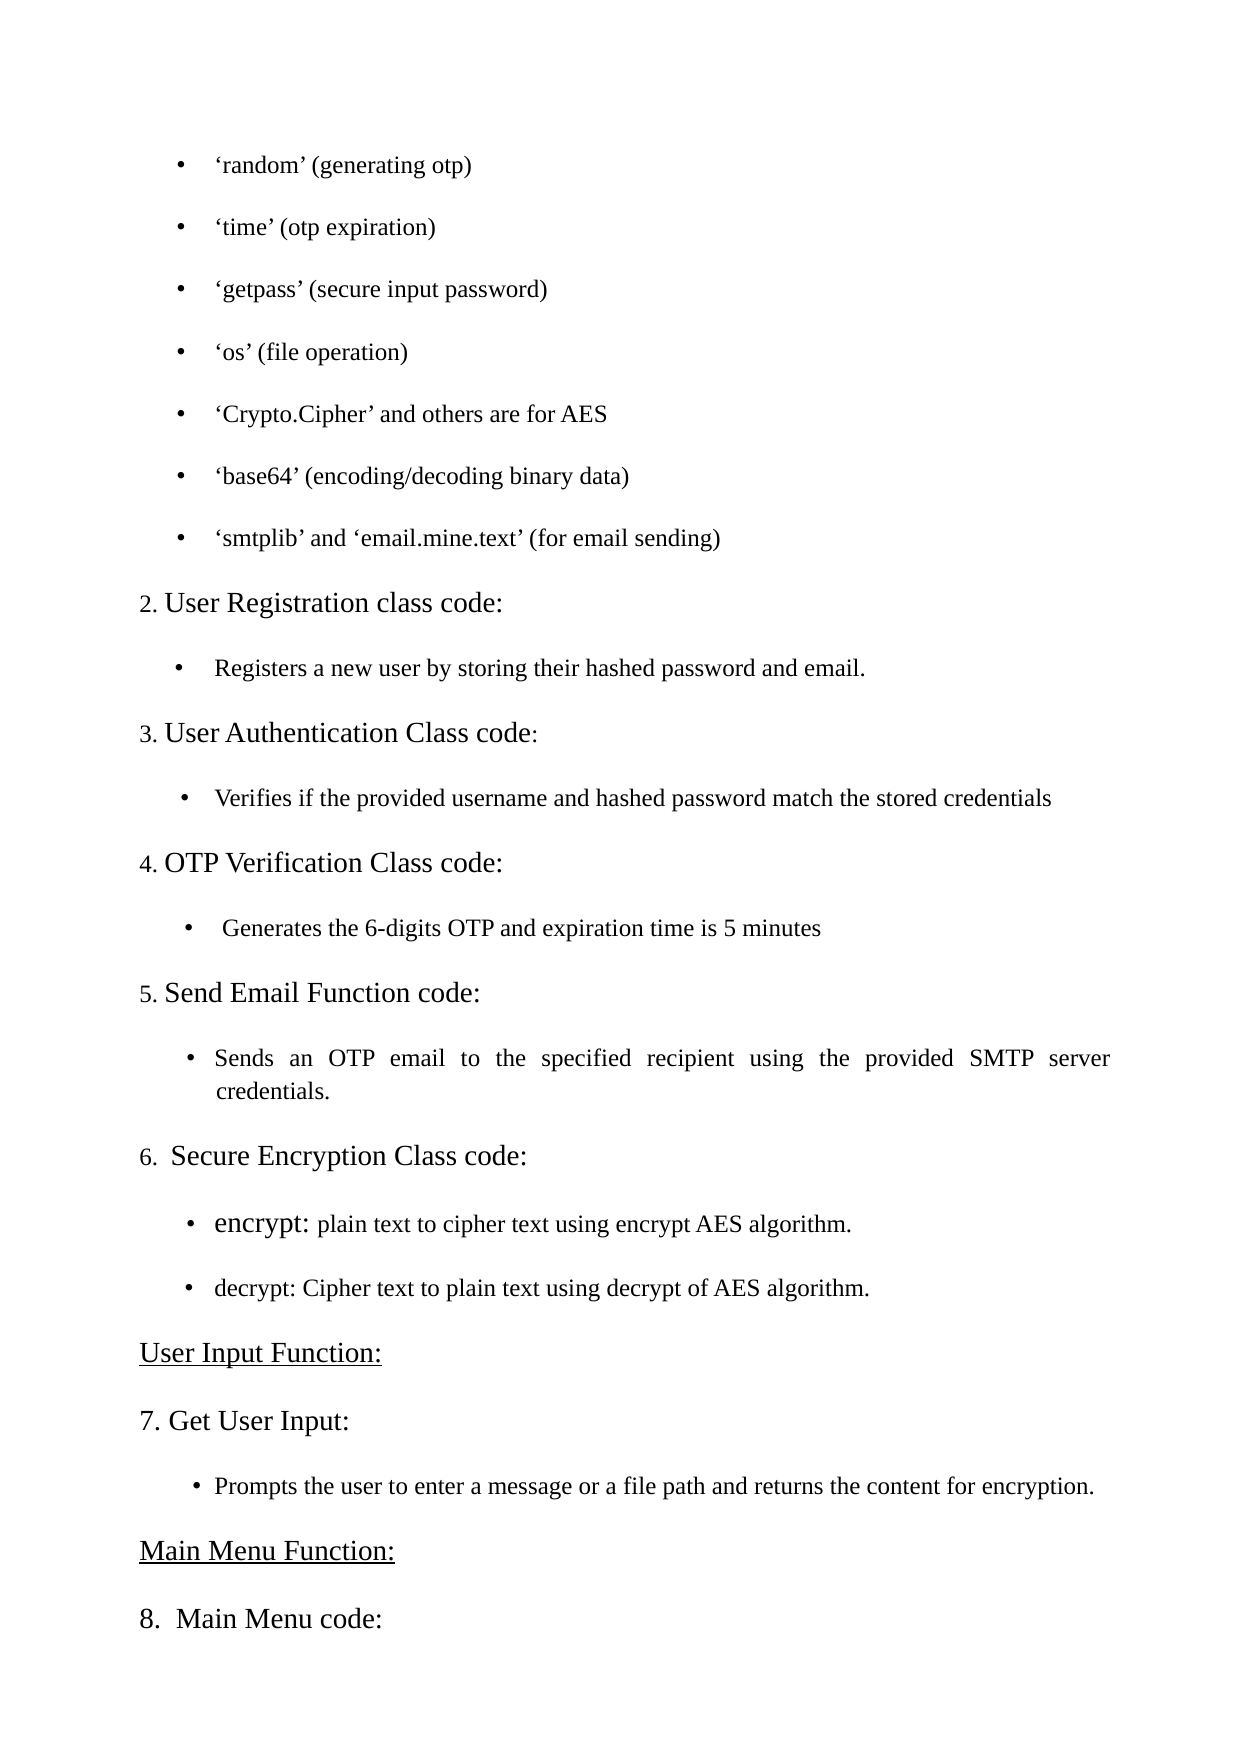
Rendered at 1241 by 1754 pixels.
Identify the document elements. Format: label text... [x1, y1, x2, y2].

subtitle ‘smtplib’ and ‘email.mine.text’ (for email sending) [177, 523, 1111, 552]
subtitle Verifies if the provided username and hashed password match the stored credentials [180, 783, 1058, 812]
subtitle 8. Main Menu code: [139, 1601, 1058, 1634]
subtitle 7. Get User Input: [139, 1403, 1111, 1437]
subtitle 2. User Registration class code: [139, 585, 1059, 619]
subtitle encrypt: plain text to cipher text using encrypt AES algorithm. [186, 1206, 1058, 1239]
list decrypt: Cipher text to plain text using decrypt of AES algorithm. [184, 1273, 1059, 1302]
subtitle Generates the 6-digits OTP and expiration time is 5 minutes [184, 913, 1111, 942]
subtitle 5. Send Email Function code: [139, 975, 1058, 1008]
subtitle ‘os’ (file operation) [177, 337, 1111, 365]
subtitle ‘getpass’ (secure input password) [177, 274, 1111, 303]
subtitle Registers a new user by storing their hashed password and email. [174, 653, 1058, 682]
subtitle ‘base64’ (encoding/decoding binary data) [177, 461, 1111, 490]
subtitle ‘Crypto.Cipher’ and others are for AES [177, 399, 1111, 427]
subtitle ‘random’ (generating otp) [177, 150, 1111, 179]
subtitle ‘time’ (otp expiration) [177, 212, 1111, 241]
subtitle Main Menu Function: [139, 1533, 1058, 1567]
subtitle 6. Secure Encryption Class code: [139, 1138, 1059, 1171]
subtitle 4. OTP Verification Class code: [139, 845, 1058, 879]
subtitle User Input Function: [139, 1336, 1059, 1369]
subtitle 3. User Authentication Class code: [139, 715, 1059, 749]
subtitle Sends an OTP email to the specified recipient using the provided SMTP server credentials. [186, 1043, 1111, 1104]
subtitle Prompts the user to enter a message or a file path and returns the content for encryption. [192, 1471, 1111, 1500]
